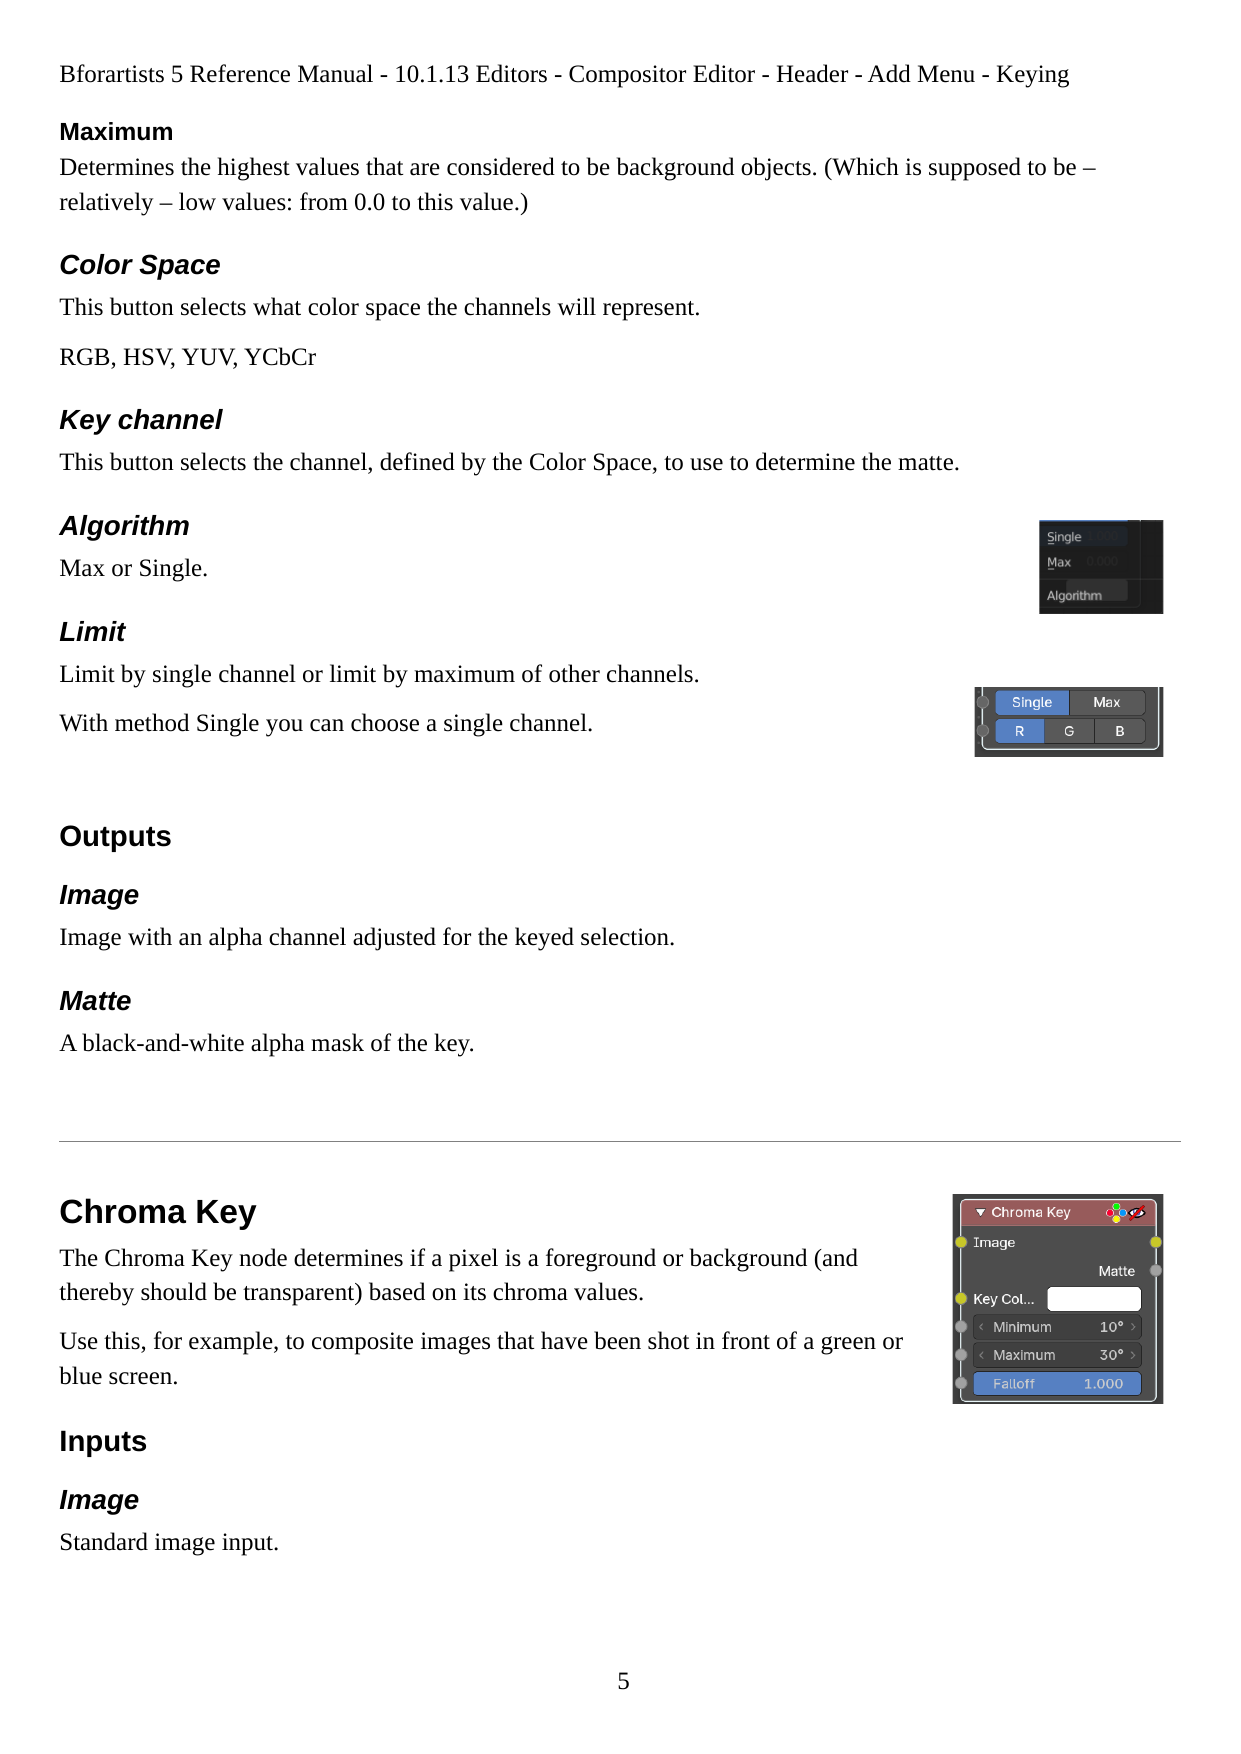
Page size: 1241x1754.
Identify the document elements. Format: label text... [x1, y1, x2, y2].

text Image with an alpha channel adjusted for the keyed selection. [59, 922, 1181, 951]
picture [974, 687, 1164, 757]
subtitle Chroma Key [59, 1192, 1181, 1230]
text Use this, for example, to composite images that have been shot in front of a green or blue screen. [59, 1326, 952, 1389]
subtitle Outputs [59, 819, 1181, 853]
text Limit by single channel or limit by maximum of other channels. [59, 659, 1181, 688]
subtitle Image [59, 1483, 1181, 1515]
subtitle Algorithm [59, 509, 1181, 541]
subtitle Key channel [59, 403, 1181, 435]
text This button selects what color space the channels will represent. [59, 292, 1181, 321]
text The Chroma Key node determines if a pixel is a foreground or background (and thereby should be transparent) based on its chroma values. [59, 1243, 952, 1306]
text Determines the highest values that are considered to be background objects. (Which is supposed to be – relatively – low values: from 0.0 to this value.) [59, 152, 1181, 215]
text With method Single you can choose a single channel. [59, 708, 974, 737]
picture [1039, 520, 1164, 614]
subtitle Image [59, 878, 1181, 910]
text A black-and-white alpha mask of the key. [59, 1028, 1181, 1057]
text Max or Single. [59, 553, 1039, 582]
subtitle Color Space [59, 248, 1181, 280]
picture [952, 1194, 1164, 1404]
text [1164, 553, 1181, 582]
text Standard image input. [59, 1527, 1181, 1556]
text This button selects the channel, defined by the Color Space, to use to determine the matte. [59, 447, 1181, 476]
subtitle Maximum [59, 117, 1181, 146]
subtitle Limit [59, 615, 1181, 647]
subtitle Matte [59, 984, 1181, 1016]
text RGB, HSV, YUV, YCbCr [59, 342, 1181, 370]
subtitle Inputs [59, 1424, 1181, 1458]
